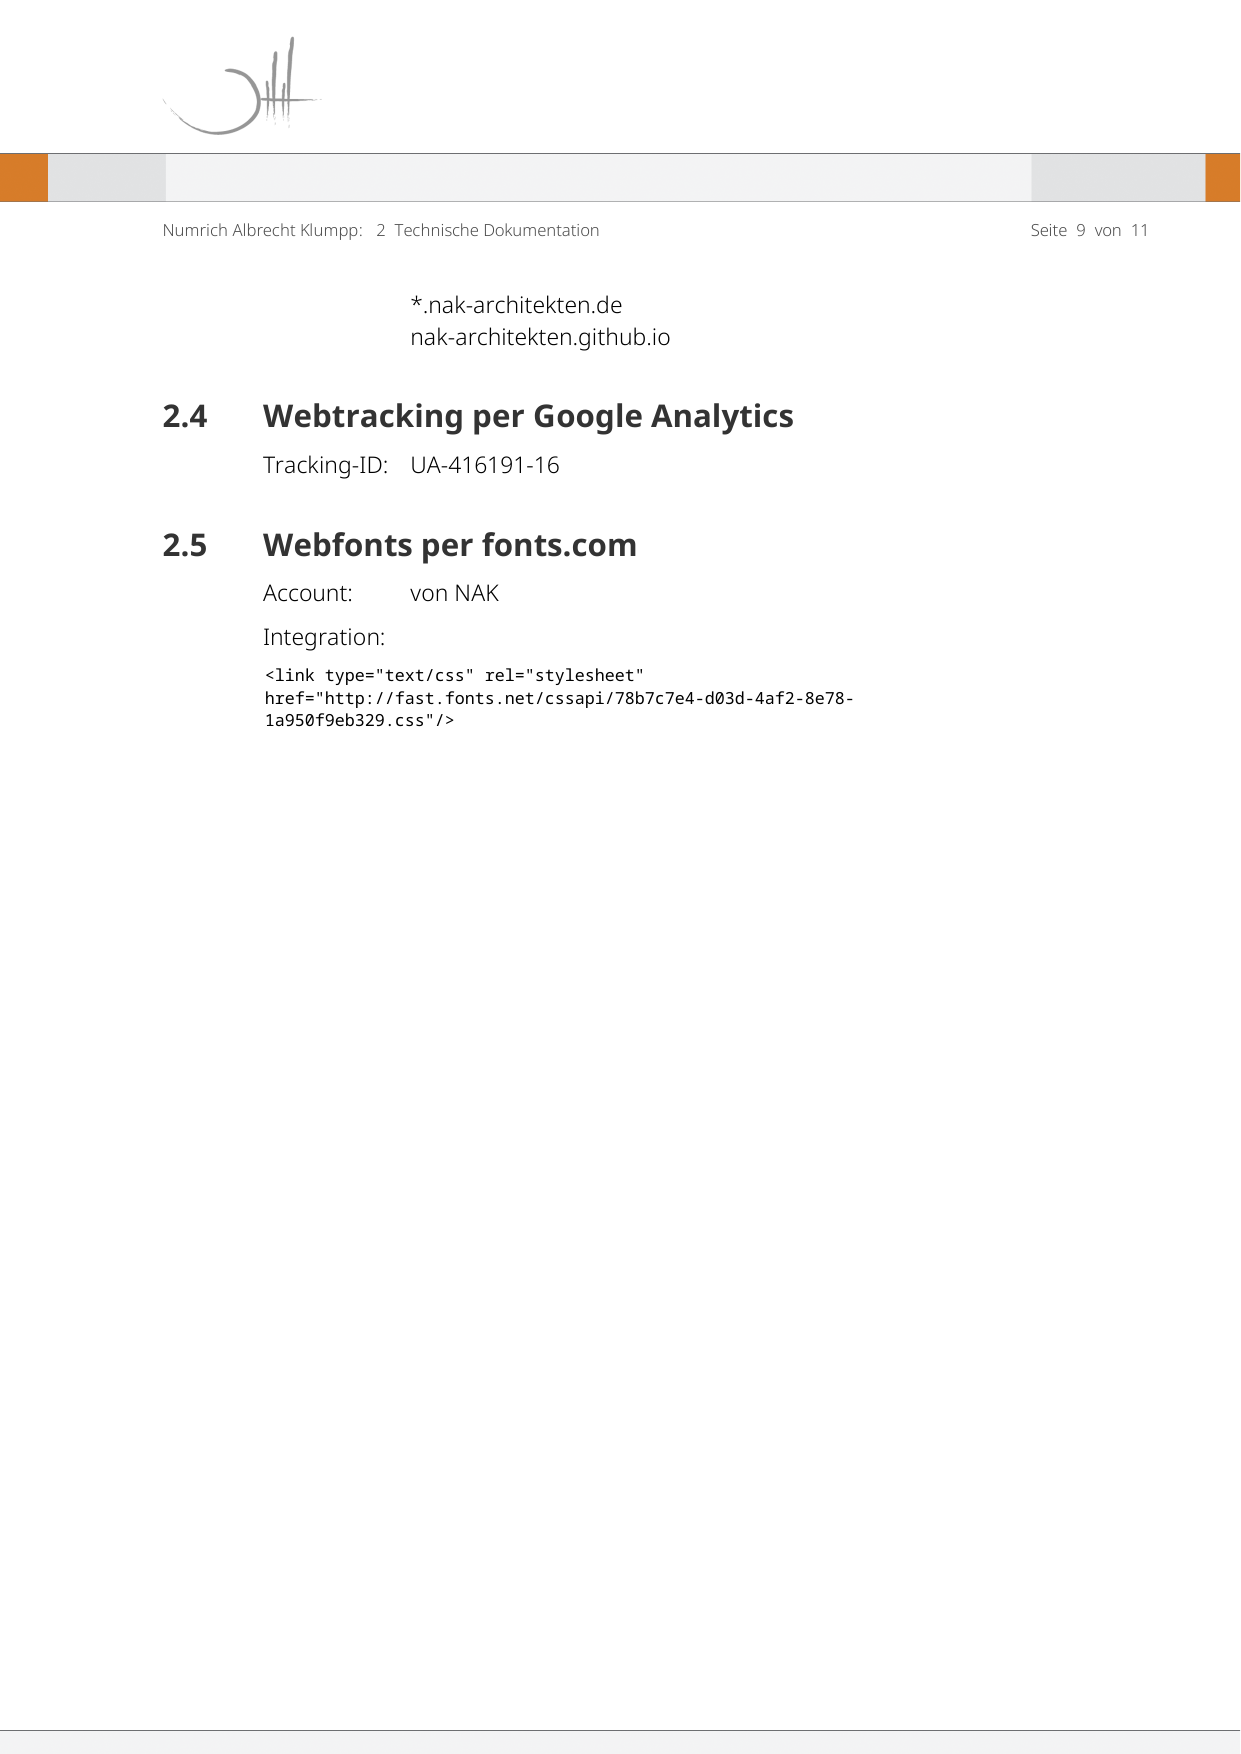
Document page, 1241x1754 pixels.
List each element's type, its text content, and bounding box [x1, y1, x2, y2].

text Account: von NAK [263, 577, 1031, 608]
text Tracking-ID: UA-416191-16 [263, 449, 1031, 480]
text *.nak-architekten.de nak-architekten.github.io [263, 289, 1031, 351]
subtitle Webtracking per Google Analytics [162, 394, 1031, 436]
picture [0, 1730, 1241, 1754]
picture [162, 35, 322, 136]
picture [0, 153, 1241, 202]
text Integration: [263, 621, 1031, 652]
subtitle Webfonts per fonts.com [162, 522, 1031, 565]
text <link type="text/css" rel="stylesheet" href="http://fast.fonts.net/cssapi/78b7c7e4-d03d-4af2-8e78-1a950f9eb329.css"/> [264, 664, 1031, 732]
